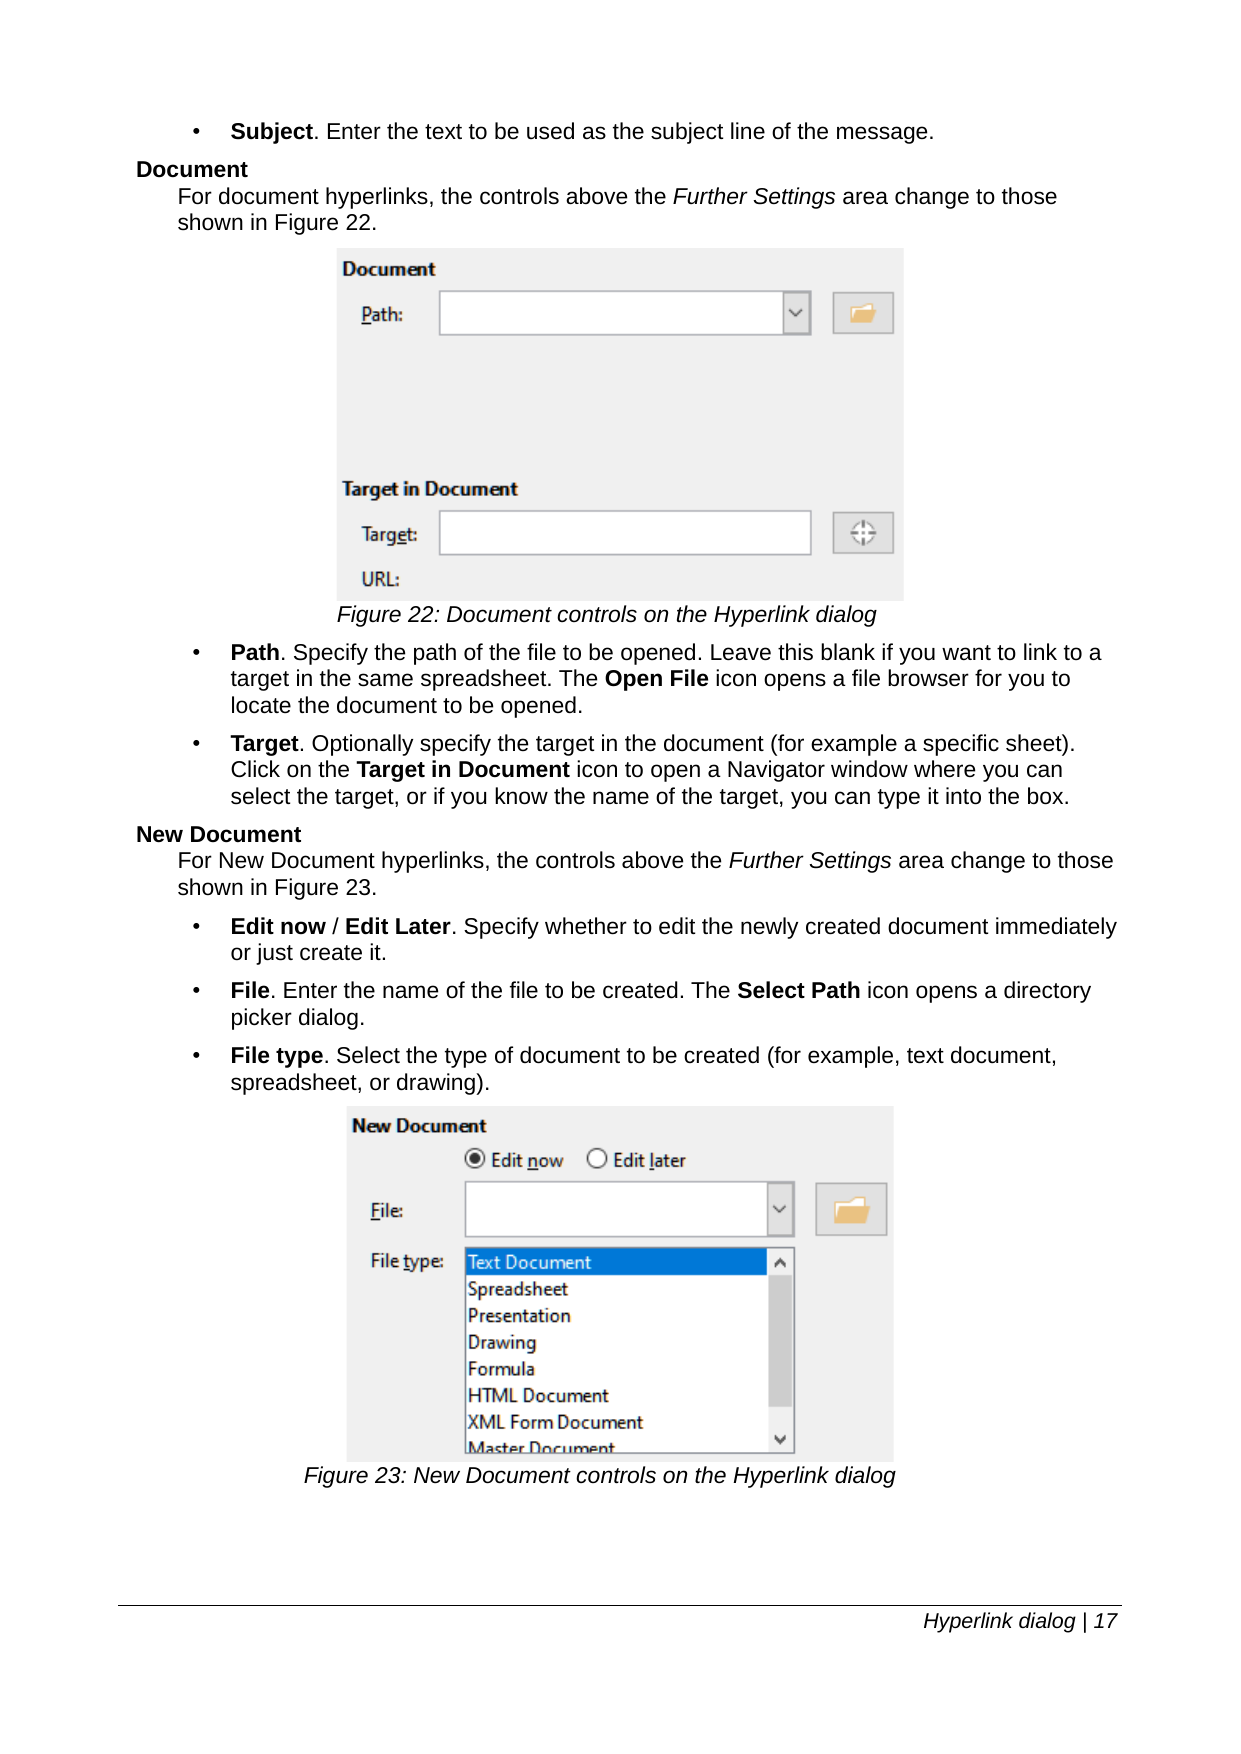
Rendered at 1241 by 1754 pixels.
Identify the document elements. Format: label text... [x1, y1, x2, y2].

list Subject. Enter the text to be used as the subject line of the message. [192, 118, 1122, 144]
text For document hyperlinks, the controls above the Further Settings area change to those shown in Figure 22. [177, 183, 1122, 236]
picture [346, 1106, 894, 1462]
list Edit now / Edit Later. Specify whether to edit the newly created document immediately or just create it. [192, 913, 1122, 965]
text New Document [136, 821, 1122, 847]
picture [336, 248, 904, 601]
list File type. Select the type of document to be created (for example, text document, spreadsheet, or drawing). [192, 1042, 1122, 1095]
text Figure 22: Document controls on the Hyperlink dialog [337, 601, 904, 627]
list File. Enter the name of the file to be created. The Select Path icon opens a directory picker dialog. [192, 977, 1122, 1030]
text Figure 23: New Document controls on the Hyperlink dialog [303, 1107, 937, 1488]
text For New Document hyperlinks, the controls above the Further Settings area change to those shown in Figure 23. [177, 847, 1122, 900]
list Path. Specify the path of the file to be opened. Leave this blank if you want to link to a target in the same spreadsheet. The Open File icon opens a file browser for you to locate the document to be opened. [192, 639, 1122, 718]
list Target. Optionally specify the target in the document (for example a specific sheet). Click on the Target in Document icon to open a Navigator window where you can select the target, or if you know the name of the target, you can type it into the box. [192, 730, 1122, 809]
text Document [136, 156, 1122, 183]
